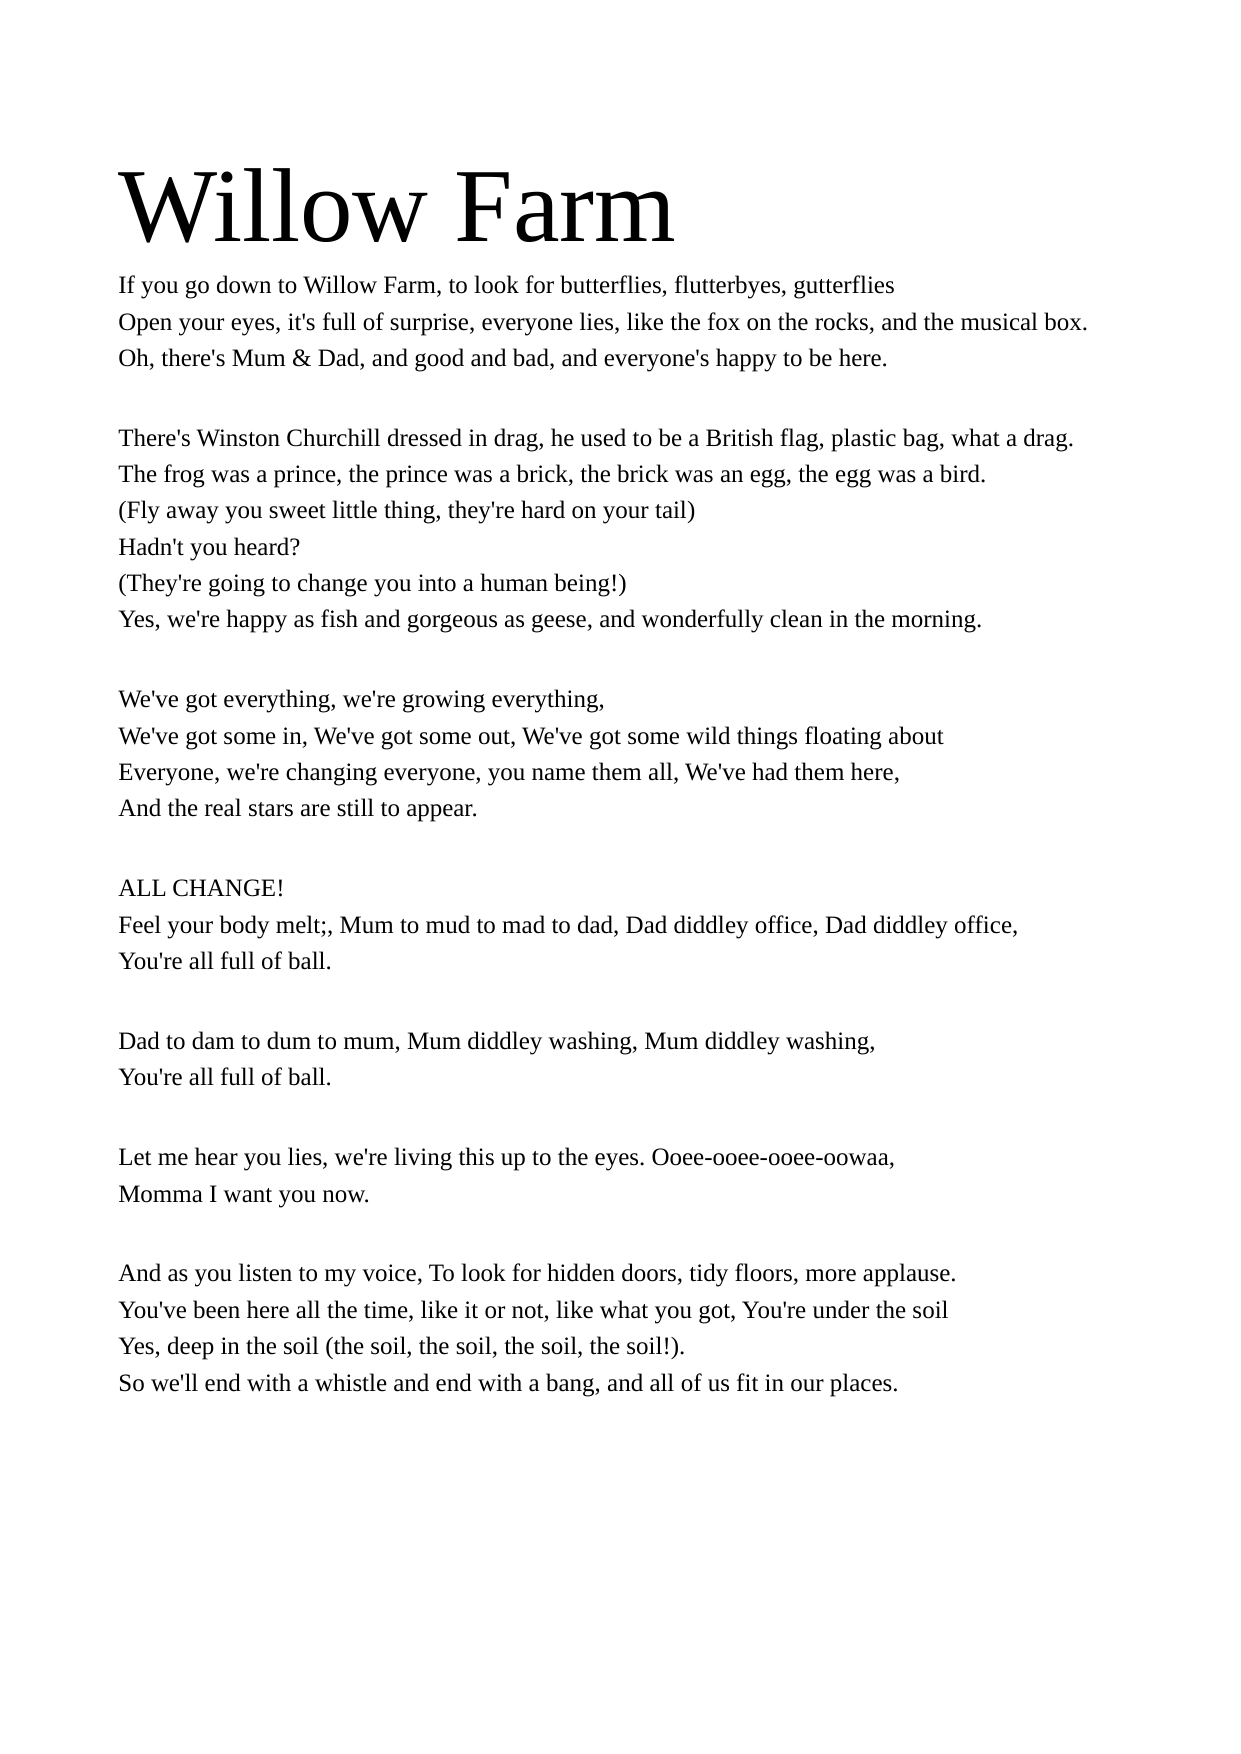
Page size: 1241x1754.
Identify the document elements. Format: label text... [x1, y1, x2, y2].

text Yes, deep in the soil (the soil, the soil, the soil, the soil!). [118, 1337, 1122, 1359]
subtitle Willow Farm [118, 143, 1122, 264]
text Open your eyes, it's full of surprise, everyone lies, like the fox on the rocks, and the musical box. [118, 313, 1122, 334]
text We've got everything, we're growing everything, [118, 691, 1122, 712]
text You're all full of ball. [118, 1068, 1122, 1090]
text There's Winston Churchill dressed in drag, he used to be a British flag, plastic bag, what a drag. [118, 429, 1122, 451]
text And the real stars are still to appear. [118, 800, 1122, 821]
text ALL CHANGE! [118, 879, 1122, 901]
text Everyone, we're changing everyone, you name them all, We've had them here, [118, 763, 1122, 785]
text Momma I want you now. [118, 1185, 1122, 1206]
text Oh, there's Mum & Dad, and good and bad, and everyone's happy to be here. [118, 349, 1122, 371]
text (Fly away you sweet little thing, they're hard on your tail) [118, 502, 1122, 523]
text Hadn't you heard? [118, 538, 1122, 559]
text We've got some in, We've got some out, We've got some wild things floating about [118, 727, 1122, 748]
text So we'll end with a whistle and end with a bang, and all of us fit in our places. [118, 1374, 1122, 1395]
text Yes, we're happy as fish and gorgeous as geese, and wonderfully clean in the morning. [118, 611, 1122, 632]
text Let me hear you lies, we're living this up to the eyes. Ooee-ooee-ooee-oowaa, [118, 1148, 1122, 1170]
text (They're going to change you into a human being!) [118, 574, 1122, 596]
text Feel your body melt;, Mum to mud to mad to dad, Dad diddley office, Dad diddley office, [118, 916, 1122, 937]
text If you go down to Willow Farm, to look for butterflies, flutterbyes, gutterflies [118, 276, 1122, 298]
text The frog was a prince, the prince was a brick, the brick was an egg, the egg was a bird. [118, 465, 1122, 487]
text And as you listen to my voice, To look for hidden doors, tidy floors, more applause. [118, 1265, 1122, 1286]
text Dad to dam to dum to mum, Mum diddley washing, Mum diddley washing, [118, 1032, 1122, 1054]
text You've been here all the time, like it or not, like what you got, You're under the soil [118, 1301, 1122, 1323]
text You're all full of ball. [118, 952, 1122, 974]
